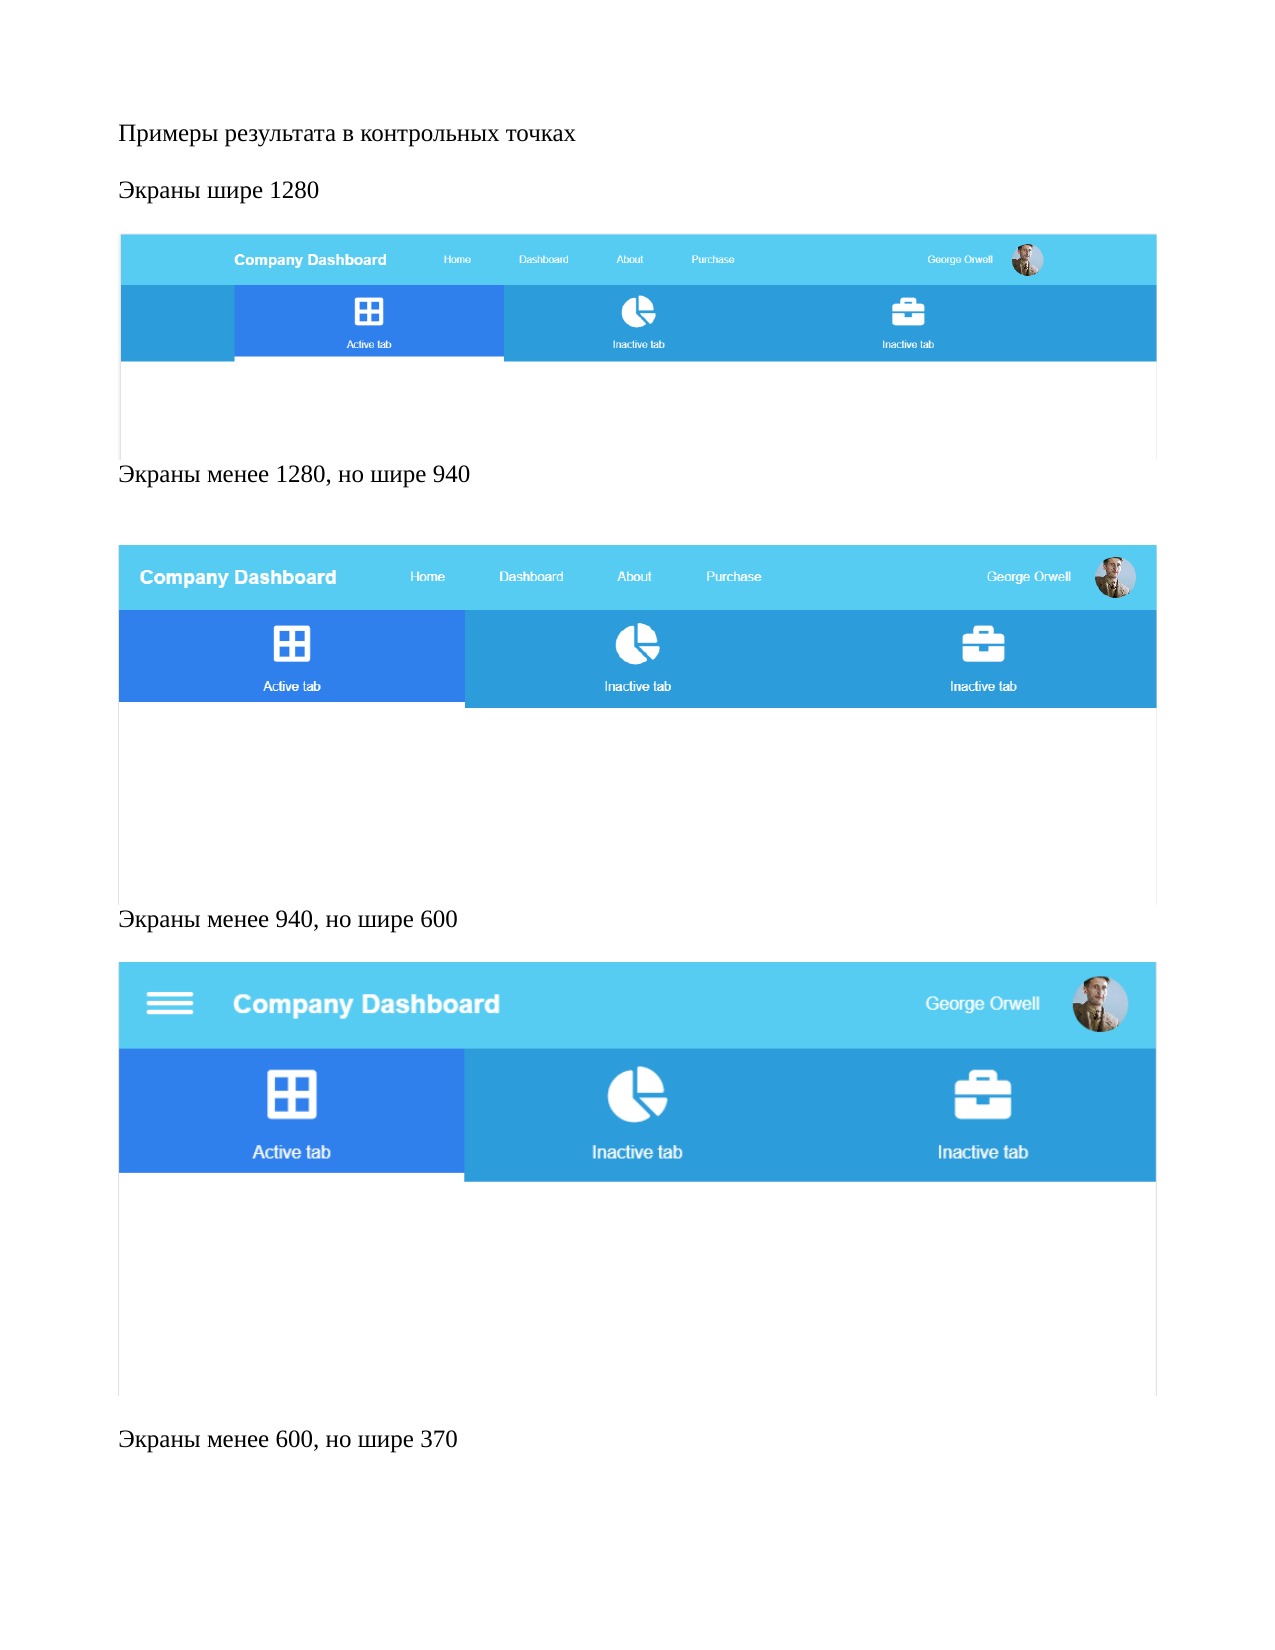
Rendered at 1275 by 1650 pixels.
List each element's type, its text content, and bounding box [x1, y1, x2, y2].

text Экраны шире 1280 [118, 176, 1157, 204]
picture [118, 233, 1157, 460]
text Примеры результата в контрольных точках [118, 118, 1157, 147]
picture [118, 962, 1157, 1396]
text Экраны менее 1280, но шире 940 [118, 460, 1157, 488]
picture [118, 545, 1157, 905]
text Экраны менее 940, но шире 600 [118, 905, 1157, 933]
text Экраны менее 600, но шире 370 [118, 1424, 1157, 1453]
